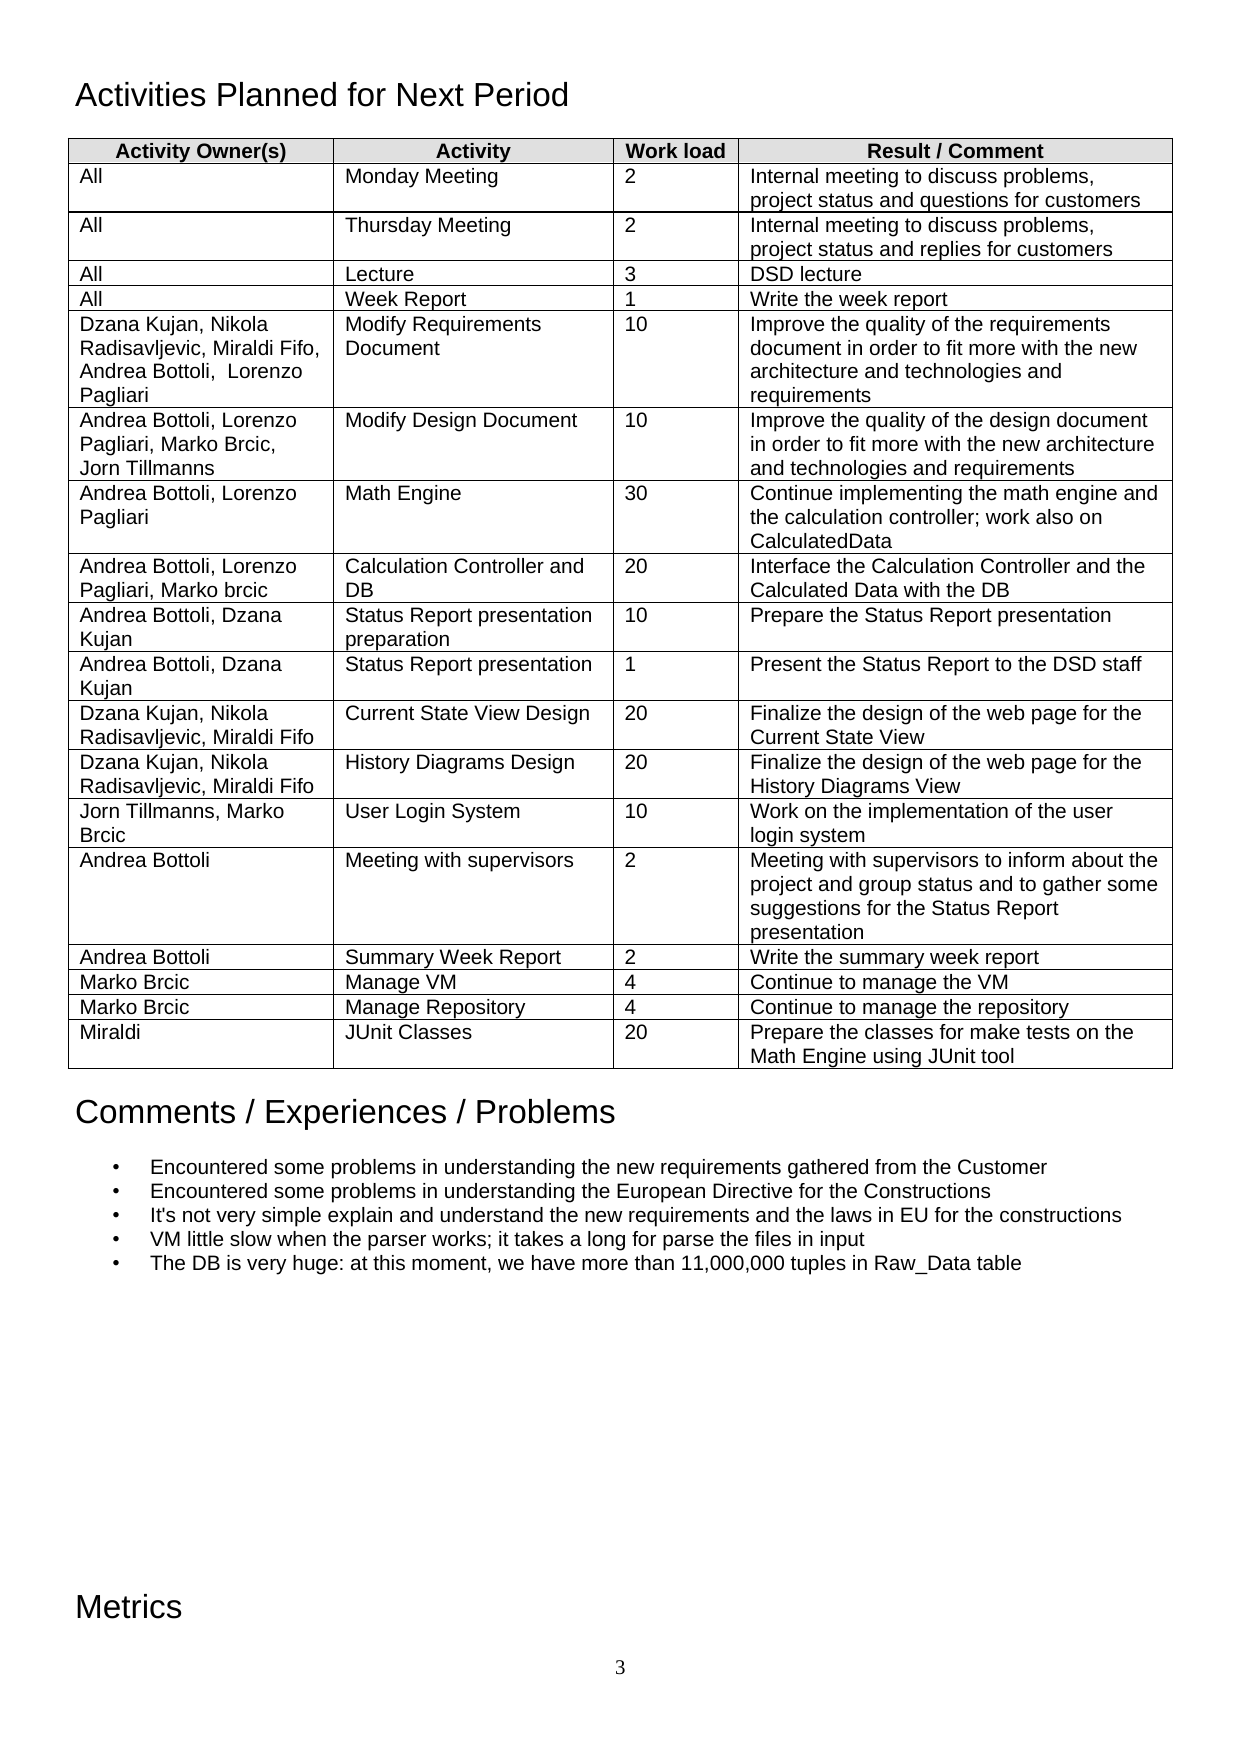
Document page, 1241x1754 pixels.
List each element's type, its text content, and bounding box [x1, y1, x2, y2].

list Encountered some problems in understanding the new requirements gathered from the Customer [112, 1155, 1165, 1179]
table_header Activity Owner(s) [69, 139, 333, 162]
table_cell 20 [614, 554, 738, 602]
table_cell Math Engine [334, 481, 613, 553]
table_cell 2 [614, 945, 738, 969]
subtitle Activities Planned for Next Period [75, 75, 1165, 113]
table_cell Finalize the design of the web page for the History Diagrams View [739, 750, 1172, 798]
table_cell Prepare the Status Report presentation [739, 603, 1172, 651]
subtitle Metrics [75, 1587, 1165, 1625]
table_cell Lecture [334, 261, 613, 285]
table_cell Summary Week Report [334, 945, 613, 969]
table_cell Continue to manage the VM [739, 970, 1172, 994]
table_cell Finalize the design of the web page for the Current State View [739, 701, 1172, 749]
table_cell Miraldi [69, 1020, 333, 1068]
table_cell User Login System [334, 799, 613, 847]
table_cell 4 [614, 970, 738, 994]
table_cell Modify Requirements Document [334, 311, 613, 407]
table_cell Andrea Bottoli, Lorenzo Pagliari, Marko brcic [69, 554, 333, 602]
table_cell 4 [614, 995, 738, 1019]
table_header Activity [334, 139, 613, 162]
table_cell 10 [614, 603, 738, 651]
table_cell Marko Brcic [69, 970, 333, 994]
table_cell 20 [614, 750, 738, 798]
table_cell DSD lecture [739, 261, 1172, 285]
table_cell Status Report presentation preparation [334, 603, 613, 651]
list VM little slow when the parser works; it takes a long for parse the files in input [112, 1227, 1165, 1251]
table_cell Calculation Controller and DB [334, 554, 613, 602]
table_header Result / Comment [739, 139, 1172, 162]
table_cell Andrea Bottoli, Dzana Kujan [69, 603, 333, 651]
table_cell All [69, 286, 333, 310]
table_cell Work on the implementation of the user login system [739, 799, 1172, 847]
table_cell Manage Repository [334, 995, 613, 1019]
table_cell Week Report [334, 286, 613, 310]
table_cell 1 [614, 286, 738, 310]
table_cell Andrea Bottoli, Lorenzo Pagliari [69, 481, 333, 553]
table_cell Dzana Kujan, Nikola Radisavljevic, Miraldi Fifo [69, 750, 333, 798]
table_cell Status Report presentation [334, 652, 613, 700]
table_cell All [69, 164, 333, 211]
table_cell 30 [614, 481, 738, 553]
table_cell 1 [614, 652, 738, 700]
table_cell Thursday Meeting [334, 213, 613, 260]
list Encountered some problems in understanding the European Directive for the Constructions [112, 1179, 1165, 1203]
table_cell Manage VM [334, 970, 613, 994]
table_cell Write the summary week report [739, 945, 1172, 969]
table_cell Meeting with supervisors [334, 848, 613, 944]
table_cell Internal meeting to discuss problems, project status and questions for customers [739, 164, 1172, 211]
table_cell Improve the quality of the design document in order to fit more with the new architecture and technologies and requirements [739, 408, 1172, 480]
table_cell 10 [614, 408, 738, 480]
table_cell 3 [614, 261, 738, 285]
table_cell 20 [614, 1020, 738, 1068]
list It's not very simple explain and understand the new requirements and the laws in EU for the constructions [112, 1203, 1165, 1227]
table_cell Dzana Kujan, Nikola Radisavljevic, Miraldi Fifo, Andrea Bottoli, Lorenzo Pagliari [69, 311, 333, 407]
table_cell History Diagrams Design [334, 750, 613, 798]
table_cell Jorn Tillmanns, Marko Brcic [69, 799, 333, 847]
table_cell 2 [614, 213, 738, 260]
table_cell Current State View Design [334, 701, 613, 749]
table_cell Meeting with supervisors to inform about the project and group status and to gather some suggestions for the Status Report presentation [739, 848, 1172, 944]
table_cell Dzana Kujan, Nikola Radisavljevic, Miraldi Fifo [69, 701, 333, 749]
table_cell Andrea Bottoli, Lorenzo Pagliari, Marko Brcic, Jorn Tillmanns [69, 408, 333, 480]
table_cell Andrea Bottoli [69, 945, 333, 969]
table_cell Modify Design Document [334, 408, 613, 480]
table_cell Prepare the classes for make tests on the Math Engine using JUnit tool [739, 1020, 1172, 1068]
table_cell Write the week report [739, 286, 1172, 310]
table_cell Andrea Bottoli, Dzana Kujan [69, 652, 333, 700]
list The DB is very huge: at this moment, we have more than 11,000,000 tuples in Raw_Data table [112, 1251, 1165, 1275]
table_cell Internal meeting to discuss problems, project status and replies for customers [739, 213, 1172, 260]
table_cell All [69, 261, 333, 285]
table_cell JUnit Classes [334, 1020, 613, 1068]
table_cell 20 [614, 701, 738, 749]
table_cell Monday Meeting [334, 164, 613, 211]
table_cell All [69, 213, 333, 260]
table_header Work load [614, 139, 738, 162]
table_cell Continue to manage the repository [739, 995, 1172, 1019]
subtitle Comments / Experiences / Problems [75, 1093, 1165, 1131]
table_cell 10 [614, 311, 738, 407]
table_cell Marko Brcic [69, 995, 333, 1019]
table_cell 10 [614, 799, 738, 847]
table_cell Interface the Calculation Controller and the Calculated Data with the DB [739, 554, 1172, 602]
table_cell Andrea Bottoli [69, 848, 333, 944]
table_cell Continue implementing the math engine and the calculation controller; work also on CalculatedData [739, 481, 1172, 553]
table_cell 2 [614, 164, 738, 211]
table_cell Present the Status Report to the DSD staff [739, 652, 1172, 700]
table_cell Improve the quality of the requirements document in order to fit more with the new architecture and technologies and requirements [739, 311, 1172, 407]
table_cell 2 [614, 848, 738, 944]
